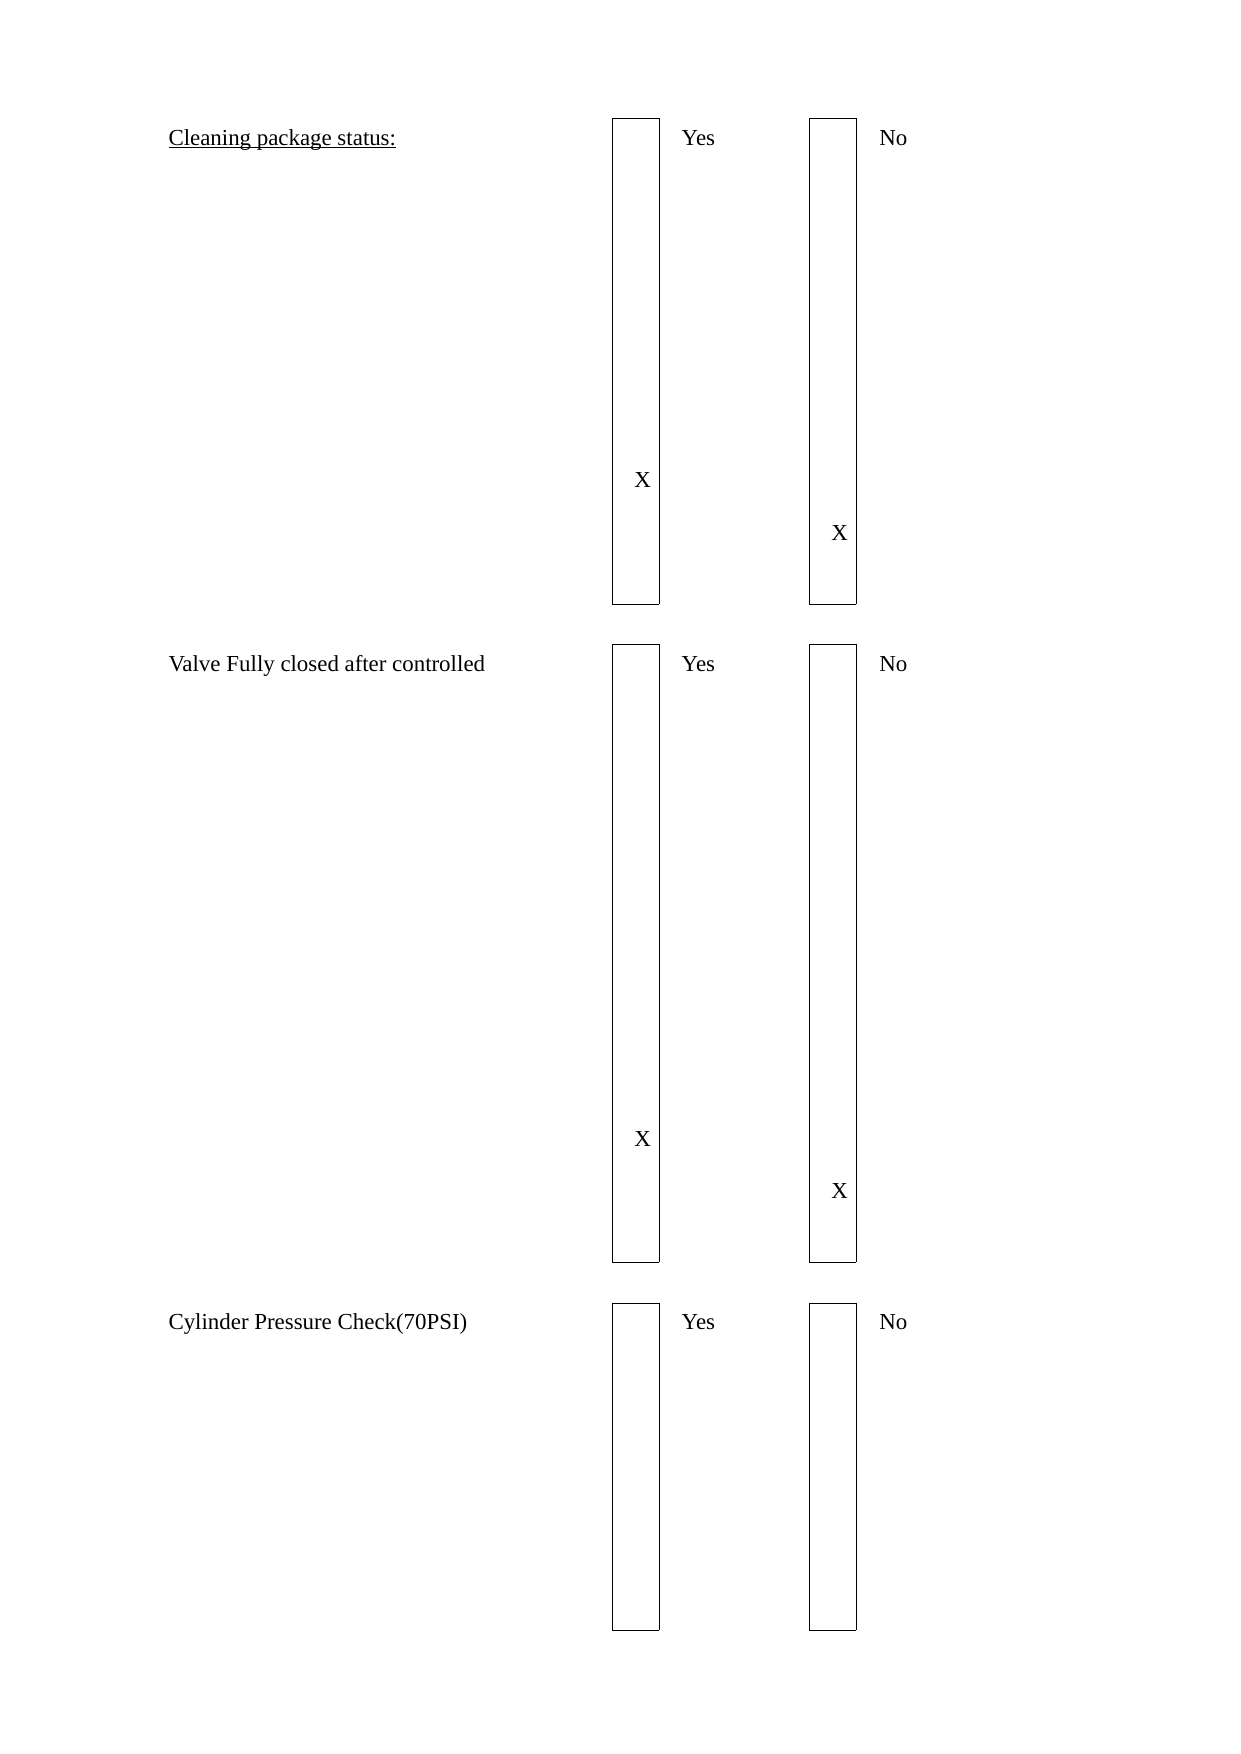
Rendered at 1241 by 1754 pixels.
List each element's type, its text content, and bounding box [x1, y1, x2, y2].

table_cell [163, 604, 612, 644]
table_cell Cylinder Pressure Check(70PSI) [163, 1303, 612, 1630]
table_cell <if test="not o.valve_fully_closed_after_controlled">X</if> [810, 645, 856, 1262]
table_cell [659, 1262, 809, 1302]
table_cell [613, 605, 659, 644]
table_cell Yes [660, 1303, 809, 1630]
table_cell <if test="o.cleaning_package_status">X</if> [613, 119, 659, 604]
table_cell <if test="o.cylinder_pressure_check_70psi">X</if> [613, 1304, 659, 1630]
table_cell <if test="not o.cylinder_pressure_check_70psi">X</if> [810, 1304, 856, 1630]
table_cell [613, 1263, 659, 1302]
table_cell [809, 1263, 856, 1302]
table_cell [856, 604, 1123, 644]
table_cell [659, 604, 809, 644]
table_cell No [857, 644, 1123, 1262]
table_cell Valve Fully closed after controlled [163, 644, 612, 1262]
table_cell No [857, 1303, 1123, 1630]
table_cell Yes [660, 644, 809, 1262]
table_cell <if test="not o.cleaning_package_status">X</if> [810, 119, 856, 604]
table_cell No [857, 118, 1123, 604]
table_cell <if test="o.valve_fully_closed_after_controlled">X</if> [613, 645, 659, 1262]
table_cell [856, 1262, 1123, 1302]
table_cell [163, 1262, 612, 1302]
table_cell [809, 605, 856, 644]
table_cell Cleaning package status: [163, 118, 612, 604]
table_cell Yes [660, 118, 809, 604]
